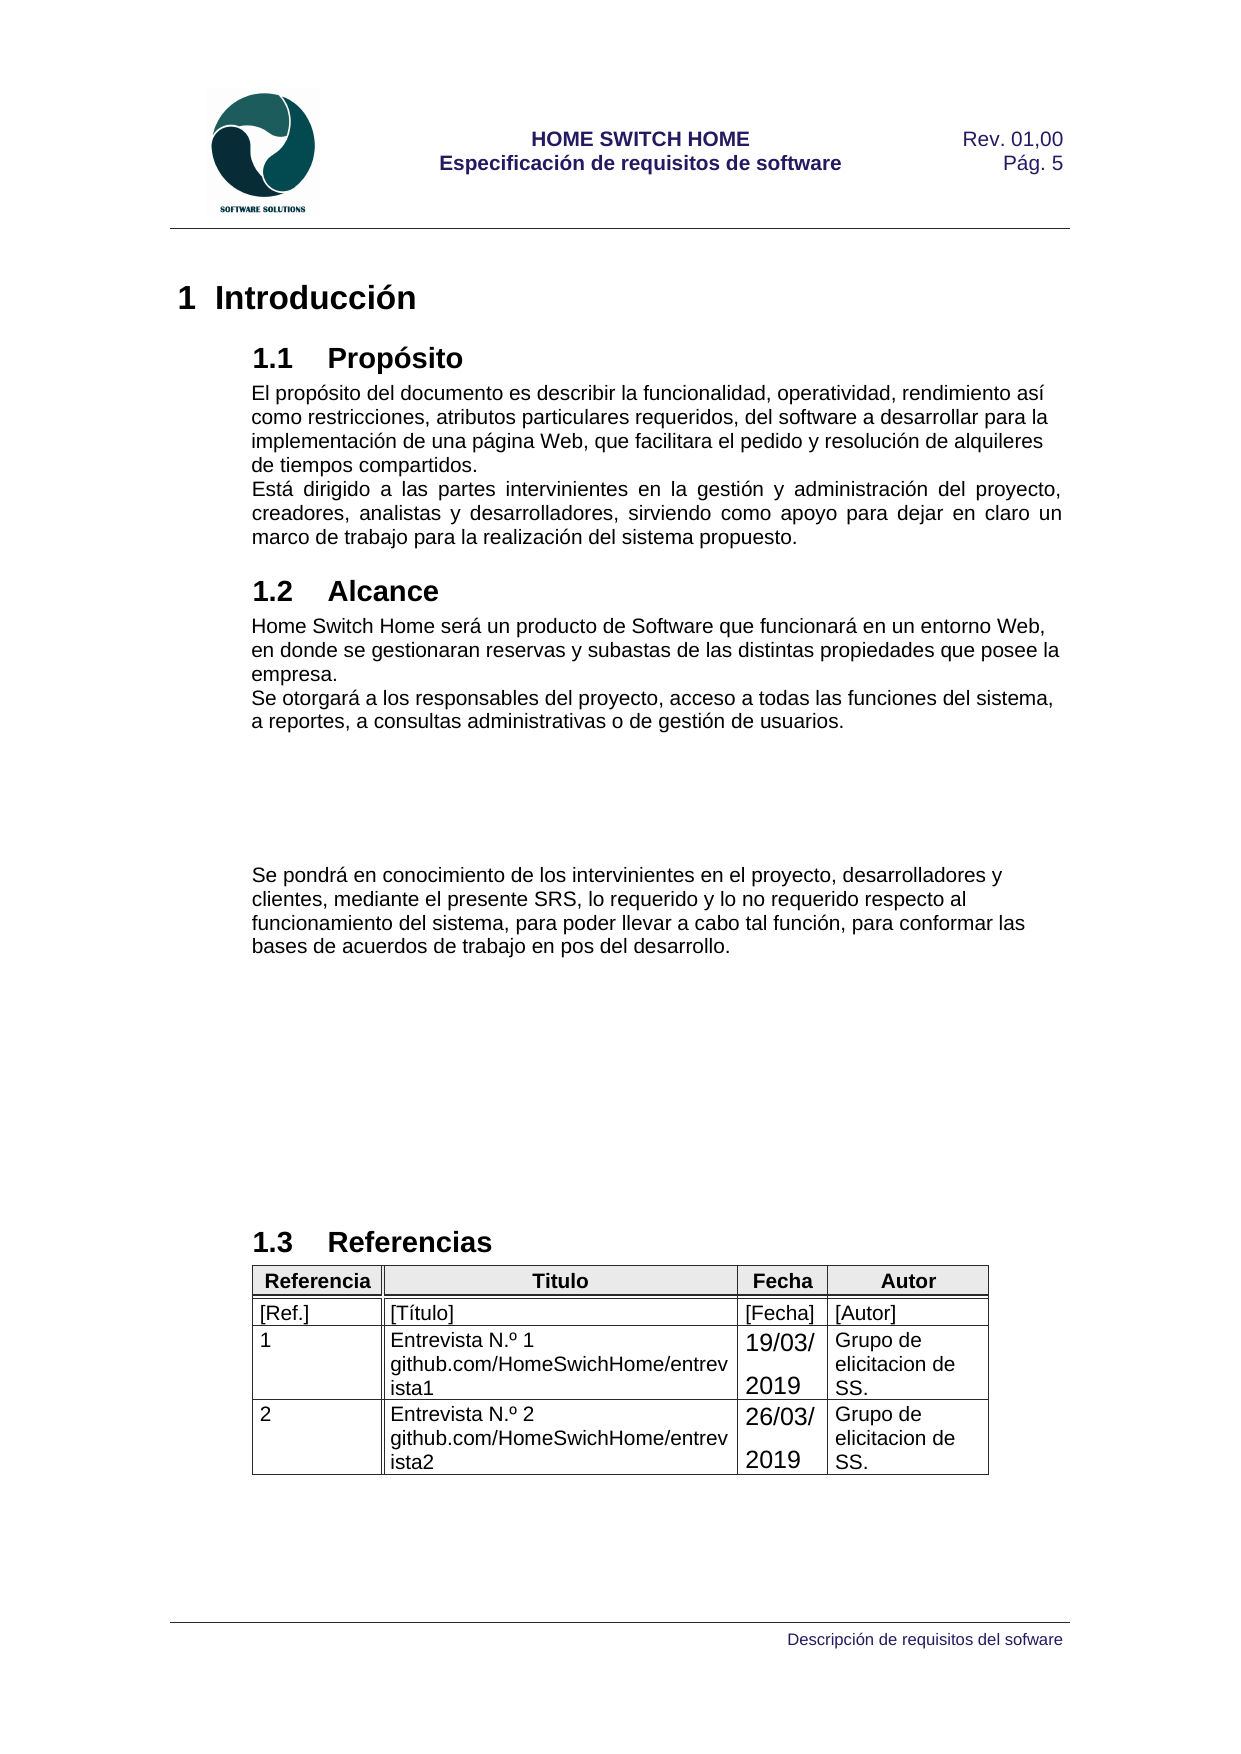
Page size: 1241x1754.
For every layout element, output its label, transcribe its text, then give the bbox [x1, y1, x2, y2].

text Se otorgará a los responsables del proyecto, acceso a todas las funciones del sistema, a reportes, a consultas administrativas o de gestión de usuarios. [186, 685, 1128, 798]
subtitle Alcance [252, 574, 1063, 607]
table_header Fecha [738, 1266, 827, 1294]
table_cell Grupo de elicitacion de SS. [828, 1400, 988, 1474]
table_cell 2 [253, 1400, 381, 1474]
subtitle Introducción [177, 278, 1063, 316]
text Home Switch Home será un producto de Software que funcionará en un entorno Web, [251, 613, 1063, 637]
picture [205, 88, 321, 216]
table_cell 1 [253, 1326, 381, 1399]
table_cell Grupo de elicitacion de SS. [828, 1326, 988, 1399]
table_cell Entrevista N.º 1 github.com/HomeSwichHome/entrevista1 [385, 1326, 737, 1399]
table_header Titulo [385, 1266, 737, 1294]
table_cell [Fecha] [738, 1299, 827, 1325]
text en donde se gestionaran reservas y subastas de las distintas propiedades que posee la empresa. [251, 637, 1063, 685]
text Está dirigido a las partes intervinientes en la gestión y administración del proyecto, creadores, analistas y desarrolladores, sirviendo como apoyo para dejar en claro un marco de trabajo para la realización del sistema propuesto. [252, 477, 1063, 549]
table_cell 26/03/2019 [738, 1400, 827, 1474]
text Se pondrá en conocimiento de los intervinientes en el proyecto, desarrolladores y clientes, mediante el presente SRS, lo requerido y lo no requerido respecto al funcionamiento del sistema, para poder llevar a cabo tal función, para conformar las bases de acuerdos de trabajo en pos del desarrollo. [187, 798, 1128, 1023]
subtitle Propósito [252, 341, 1063, 375]
subtitle Referencias [252, 1225, 1063, 1258]
text El propósito del documento es describir la funcionalidad, operatividad, rendimiento así como restricciones, atributos particulares requeridos, del software a desarrollar para la implementación de una página Web, que facilitara el pedido y resolución de alquileres de tiempos compartidos. [251, 381, 1063, 477]
table_cell 19/03/2019 [738, 1326, 827, 1399]
table_cell Entrevista N.º 2 github.com/HomeSwichHome/entrevista2 [385, 1400, 737, 1474]
table_header Autor [828, 1266, 988, 1294]
table_cell [Autor] [828, 1299, 988, 1325]
table_cell [Ref.] [253, 1299, 381, 1325]
table_cell [Título] [385, 1299, 737, 1325]
table_header Referencia [253, 1266, 381, 1294]
